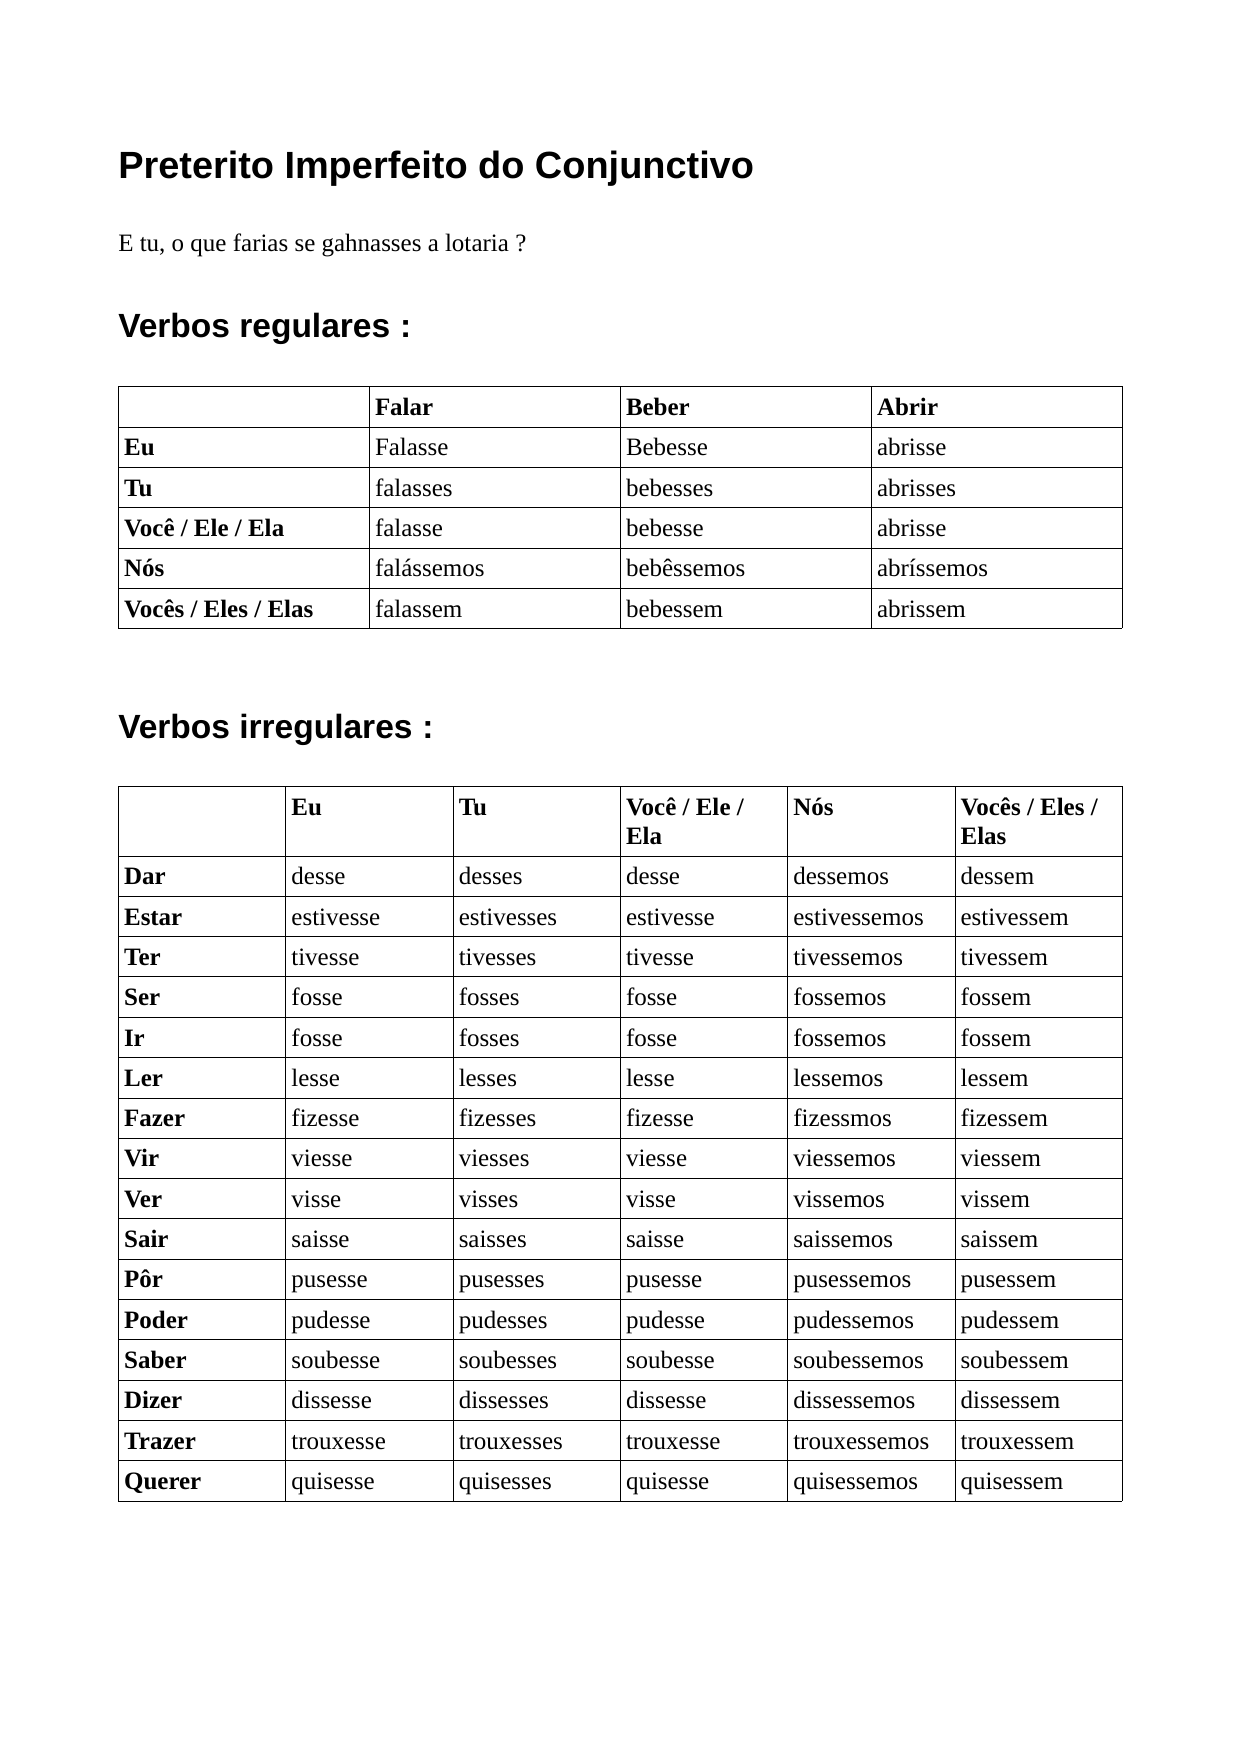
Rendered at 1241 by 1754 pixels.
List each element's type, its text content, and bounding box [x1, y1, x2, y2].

table_cell fossem [956, 977, 1122, 1017]
table_cell fossemos [788, 1018, 955, 1057]
table_cell quisessem [956, 1461, 1122, 1501]
table_cell quisesses [454, 1461, 620, 1501]
table_cell fizessmos [788, 1099, 955, 1138]
table_cell Tu [119, 468, 369, 507]
table_cell soubessemos [788, 1340, 955, 1379]
table_header Tu [454, 787, 620, 856]
table_cell Ser [119, 977, 285, 1017]
table_cell estivesses [454, 897, 620, 936]
table_cell estivesse [621, 897, 787, 936]
table_cell soubesse [286, 1340, 453, 1379]
table_cell saisse [621, 1219, 787, 1259]
table_cell fossem [956, 1018, 1122, 1057]
table_cell fosses [454, 1018, 620, 1057]
table_cell pudessem [956, 1300, 1122, 1339]
table_cell fizessem [956, 1099, 1122, 1138]
table_cell abrisses [872, 468, 1122, 507]
table_cell estivesse [286, 897, 453, 936]
table_cell tivessem [956, 937, 1122, 976]
table_cell lesse [286, 1058, 453, 1097]
table_cell pusesse [621, 1260, 787, 1299]
table_header Falar [370, 387, 620, 427]
table_cell Eu [119, 428, 369, 467]
table_cell pudesse [621, 1300, 787, 1339]
table_header Beber [621, 387, 871, 427]
table_cell Sair [119, 1219, 285, 1259]
table_cell abrisse [872, 428, 1122, 467]
table_cell tivessemos [788, 937, 955, 976]
table_cell soubessem [956, 1340, 1122, 1379]
table_cell vissemos [788, 1179, 955, 1218]
table_cell fossemos [788, 977, 955, 1017]
table_cell Dar [119, 857, 285, 896]
table_cell viesse [621, 1139, 787, 1178]
table_cell abrissem [872, 589, 1122, 628]
table_cell pusesses [454, 1260, 620, 1299]
table_cell bebessem [621, 589, 871, 628]
table_header Abrir [872, 387, 1122, 427]
table_cell dissesse [621, 1381, 787, 1420]
table_cell dissesses [454, 1381, 620, 1420]
text E tu, o que farias se gahnasses a lotaria ? [118, 228, 1122, 257]
table_cell Falasse [370, 428, 620, 467]
table_cell Estar [119, 897, 285, 936]
table_cell Fazer [119, 1099, 285, 1138]
subtitle Preterito Imperfeito do Conjunctivo [118, 143, 1122, 187]
table_cell saissem [956, 1219, 1122, 1259]
table_cell lesse [621, 1058, 787, 1097]
table_header Você / Ele / Ela [621, 787, 787, 856]
table_cell desse [286, 857, 453, 896]
table_header Nós [788, 787, 955, 856]
table_cell falássemos [370, 549, 620, 588]
table_cell Bebesse [621, 428, 871, 467]
table_cell tivesses [454, 937, 620, 976]
table_cell saisse [286, 1219, 453, 1259]
table_cell viessemos [788, 1139, 955, 1178]
table_cell Saber [119, 1340, 285, 1379]
table_cell trouxesse [286, 1421, 453, 1460]
table_cell bebesses [621, 468, 871, 507]
table_cell desses [454, 857, 620, 896]
table_cell Vir [119, 1139, 285, 1178]
table_cell fosse [286, 1018, 453, 1057]
table_cell tivesse [621, 937, 787, 976]
table_cell Você / Ele / Ela [119, 508, 369, 547]
table_cell pusesse [286, 1260, 453, 1299]
table_cell bebesse [621, 508, 871, 547]
table_header Vocês / Eles / Elas [956, 787, 1122, 856]
table_cell dissessem [956, 1381, 1122, 1420]
table_cell estivessem [956, 897, 1122, 936]
table_cell vissem [956, 1179, 1122, 1218]
table_cell fosses [454, 977, 620, 1017]
table_cell Ter [119, 937, 285, 976]
table_cell lesses [454, 1058, 620, 1097]
table_cell trouxessemos [788, 1421, 955, 1460]
table_cell lessem [956, 1058, 1122, 1097]
table_cell abríssemos [872, 549, 1122, 588]
table_cell pusessem [956, 1260, 1122, 1299]
table_cell pudesses [454, 1300, 620, 1339]
table_cell quisessemos [788, 1461, 955, 1501]
table_cell soubesse [621, 1340, 787, 1379]
table_cell visse [286, 1179, 453, 1218]
table_cell Ler [119, 1058, 285, 1097]
table_cell fizesse [621, 1099, 787, 1138]
table_cell estivessemos [788, 897, 955, 936]
table_cell Trazer [119, 1421, 285, 1460]
table_cell Pôr [119, 1260, 285, 1299]
table_header [119, 787, 285, 856]
table_cell fizesses [454, 1099, 620, 1138]
table_cell falasses [370, 468, 620, 507]
table_cell quisesse [286, 1461, 453, 1501]
table_cell falasse [370, 508, 620, 547]
table_cell pudesse [286, 1300, 453, 1339]
subtitle Verbos regulares : [118, 306, 1122, 345]
table_cell viesses [454, 1139, 620, 1178]
table_cell trouxessem [956, 1421, 1122, 1460]
table_cell quisesse [621, 1461, 787, 1501]
table_cell soubesses [454, 1340, 620, 1379]
table_cell tivesse [286, 937, 453, 976]
table_cell desse [621, 857, 787, 896]
table_cell lessemos [788, 1058, 955, 1097]
table_cell dissesse [286, 1381, 453, 1420]
table_cell pudessemos [788, 1300, 955, 1339]
table_cell viesse [286, 1139, 453, 1178]
table_cell visses [454, 1179, 620, 1218]
table_cell saissemos [788, 1219, 955, 1259]
table_cell Ir [119, 1018, 285, 1057]
table_header [119, 387, 369, 427]
table_cell trouxesses [454, 1421, 620, 1460]
table_cell fizesse [286, 1099, 453, 1138]
table_cell pusessemos [788, 1260, 955, 1299]
table_cell fosse [621, 1018, 787, 1057]
table_cell visse [621, 1179, 787, 1218]
table_cell Querer [119, 1461, 285, 1501]
table_cell fosse [621, 977, 787, 1017]
table_cell saisses [454, 1219, 620, 1259]
table_cell fosse [286, 977, 453, 1017]
table_cell Poder [119, 1300, 285, 1339]
subtitle Verbos irregulares : [118, 707, 1122, 745]
table_cell Vocês / Eles / Elas [119, 589, 369, 628]
table_cell Nós [119, 549, 369, 588]
table_cell trouxesse [621, 1421, 787, 1460]
table_cell viessem [956, 1139, 1122, 1178]
table_cell dessemos [788, 857, 955, 896]
table_cell dessem [956, 857, 1122, 896]
table_cell Dizer [119, 1381, 285, 1420]
table_cell dissessemos [788, 1381, 955, 1420]
table_header Eu [286, 787, 453, 856]
table_cell bebêssemos [621, 549, 871, 588]
table_cell Ver [119, 1179, 285, 1218]
table_cell abrisse [872, 508, 1122, 547]
table_cell falassem [370, 589, 620, 628]
